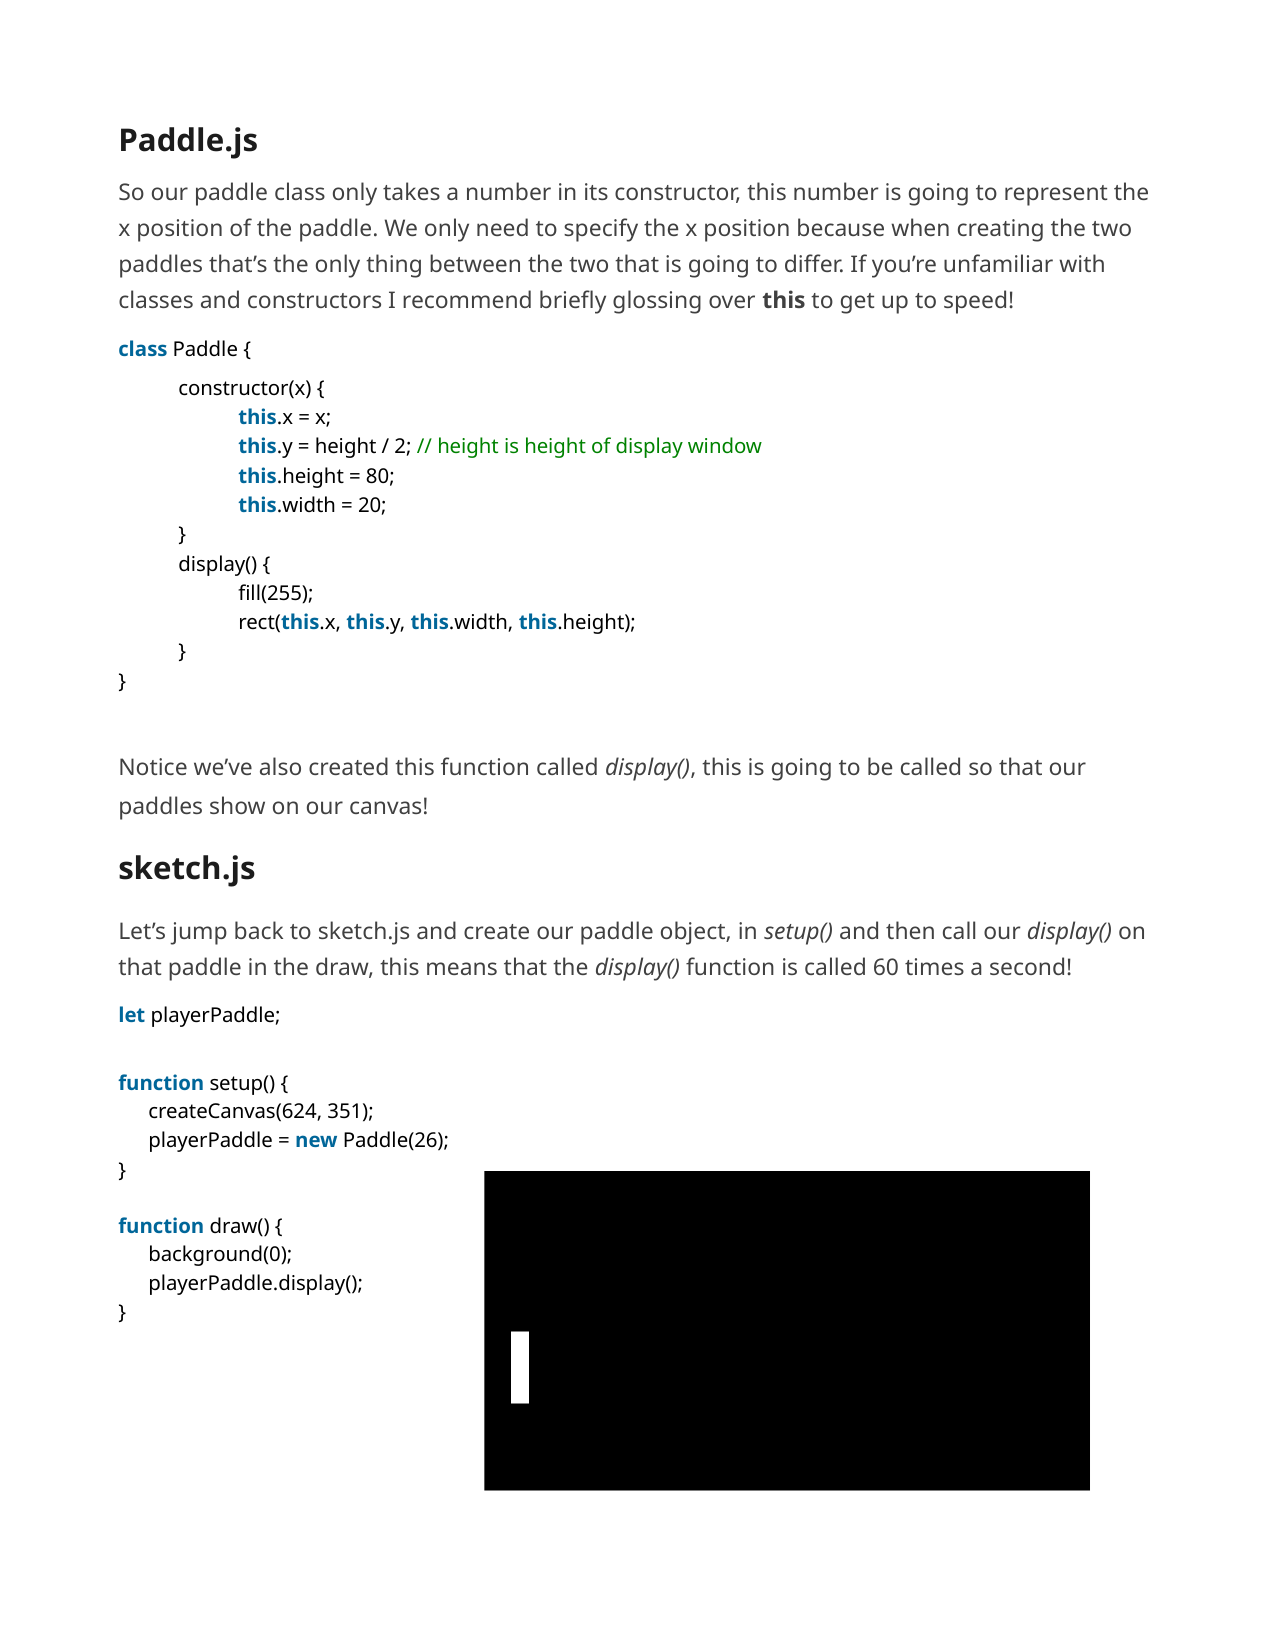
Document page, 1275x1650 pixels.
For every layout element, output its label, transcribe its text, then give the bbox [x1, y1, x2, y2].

text } [118, 1155, 1157, 1183]
text function draw() { [118, 1212, 484, 1239]
text rect(this.x, this.y, this.width, this.height); [118, 608, 1157, 637]
text [1091, 1298, 1157, 1326]
text } [118, 666, 1157, 694]
subtitle Paddle.js [118, 118, 1157, 161]
text } [118, 637, 1157, 666]
text [1091, 1212, 1157, 1239]
text Notice we’ve also created this function called display(), this is going to be called so that our paddles show on our canvas! [118, 751, 1157, 821]
text class Paddle { [118, 334, 1157, 362]
text constructor(x) { [118, 374, 1157, 403]
subtitle sketch.js [118, 846, 1157, 889]
text background(0); [118, 1239, 484, 1269]
text this.height = 80; [118, 461, 1157, 491]
text playerPaddle.display(); [118, 1269, 484, 1298]
text this.x = x; [118, 403, 1157, 432]
text fill(255); [118, 578, 1157, 608]
text this.width = 20; [118, 491, 1157, 520]
text [1091, 1269, 1157, 1298]
text So our paddle class only takes a number in its constructor, this number is going to represent the x position of the paddle. We only need to specify the x position because when creating the two paddles that’s the only thing between the two that is going to differ. If you’re unfamiliar with classes and constructors I recommend briefly glossing over this to get up to speed! [118, 176, 1157, 315]
text function setup() { [118, 1069, 1157, 1097]
text Let’s jump back to sketch.js and create our paddle object, in setup() and then call our display() on that paddle in the draw, this means that the display() function is called 60 times a second! [118, 914, 1157, 982]
text let playerPaddle; [118, 1001, 1157, 1029]
text [1091, 1239, 1157, 1269]
text createCanvas(624, 351); [118, 1097, 1157, 1126]
text display() { [118, 549, 1157, 578]
text } [118, 1298, 484, 1326]
text playerPaddle = new Paddle(26); [118, 1126, 1157, 1155]
picture [484, 1171, 1091, 1491]
text } [118, 520, 1157, 549]
text this.y = height / 2; // height is height of display window [118, 432, 1157, 461]
